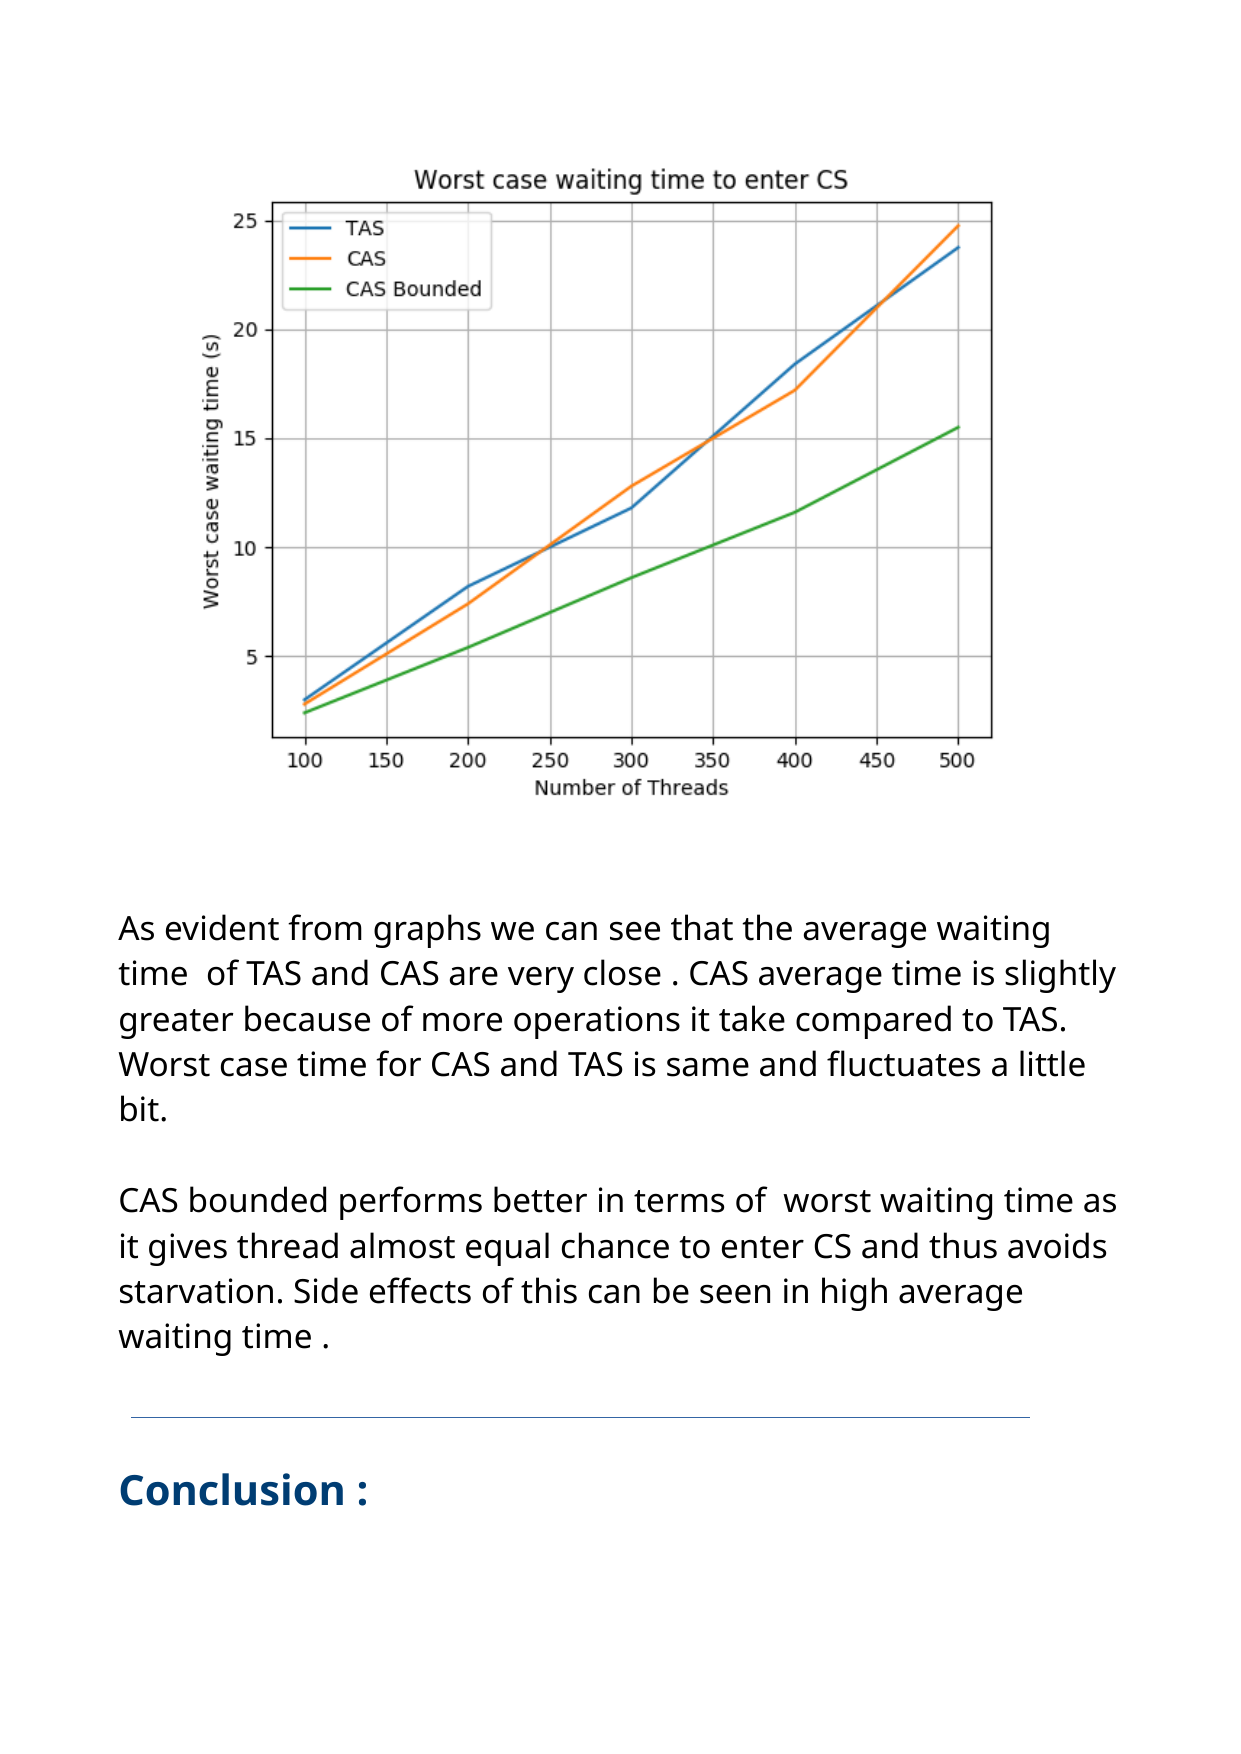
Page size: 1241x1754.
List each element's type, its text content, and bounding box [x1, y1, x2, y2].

text As evident from graphs we can see that the average waiting time of TAS and CAS are very close . CAS average time is slightly greater because of more operations it take compared to TAS. Worst case time for CAS and TAS is same and fluctuates a little bit. [118, 904, 1122, 1132]
picture [156, 118, 1084, 814]
text CAS bounded performs better in terms of worst waiting time as it gives thread almost equal chance to enter CS and thus avoids starvation. Side effects of this can be seen in high average waiting time . [118, 1177, 1122, 1359]
text Conclusion : [118, 1461, 1122, 1518]
